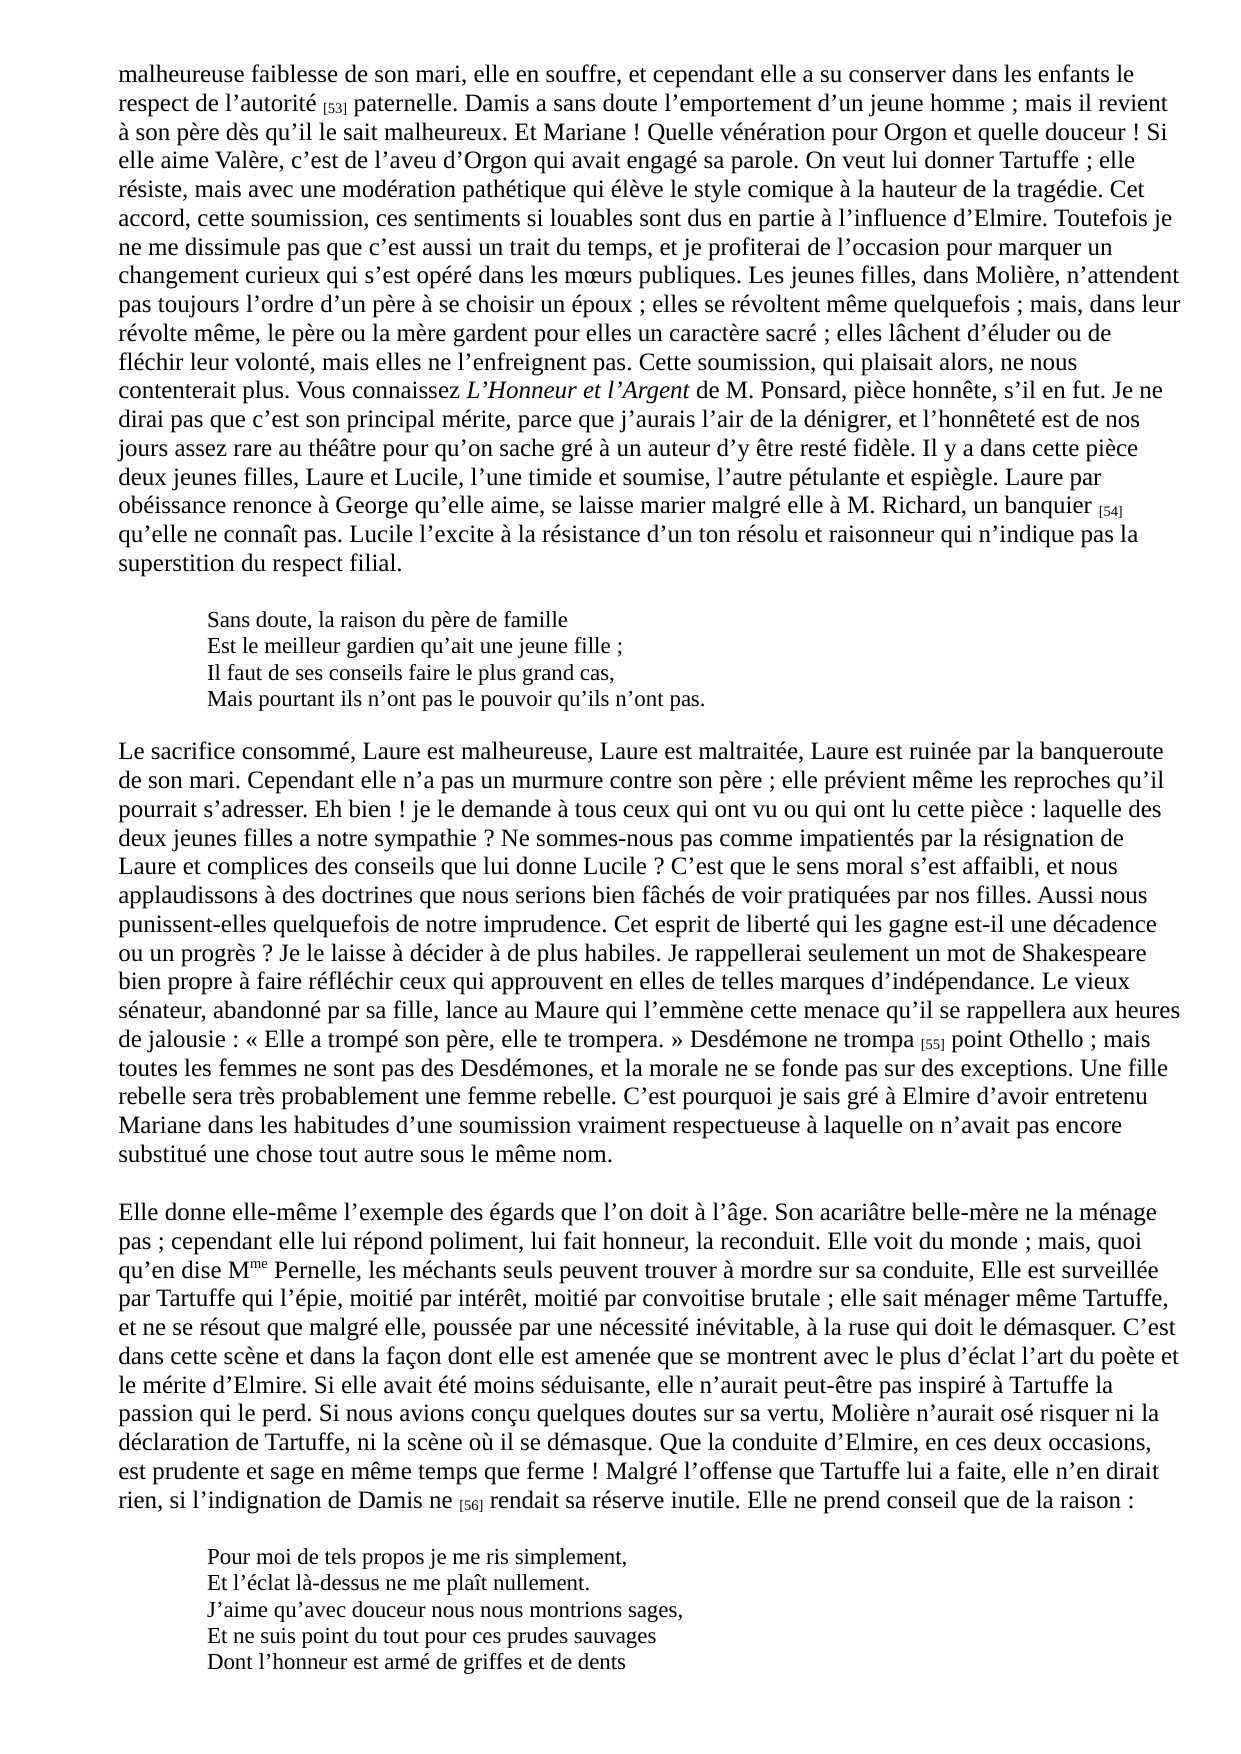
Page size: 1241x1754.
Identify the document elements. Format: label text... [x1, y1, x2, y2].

text Le sacrifice consommé, Laure est malheureuse, Laure est maltraitée, Laure est ruinée par la banqueroute de son mari. Cependant elle n’a pas un murmure contre son père ; elle prévient même les reproches qu’il pourrait s’adresser. Eh bien ! je le demande à tous ceux qui ont vu ou qui ont lu cette pièce : laquelle des deux jeunes filles a notre sympathie ? Ne sommes-nous pas comme impatientés par la résignation de Laure et complices des conseils que lui donne Lucile ? C’est que le sens moral s’est affaibli, et nous applaudissons à des doctrines que nous serions bien fâchés de voir pratiquées par nos filles. Aussi nous punissent-elles quelquefois de notre imprudence. Cet esprit de liberté qui les gagne est-il une décadence ou un progrès ? Je le laisse à décider à de plus habiles. Je rappellerai seulement un mot de Shakespeare bien propre à faire réfléchir ceux qui approuvent en elles de telles marques d’indépendance. Le vieux sénateur, abandonné par sa fille, lance au Maure qui l’emmène cette menace qu’il se rappellera aux heures de jalousie : « Elle a trompé son père, elle te trompera. » Desdémone ne trompa [55] point Othello ; mais toutes les femmes ne sont pas des Desdémones, et la morale ne se fonde pas sur des exceptions. Une fille rebelle sera très probablement une femme rebelle. C’est pourquoi je sais gré à Elmire d’avoir entretenu Mariane dans les habitudes d’une soumission vraiment respectueuse à laquelle on n’avait pas encore substitué une chose tout autre sous le même nom. [118, 736, 1181, 1168]
text Pour moi de tels propos je me ris simplement, [207, 1543, 1181, 1569]
text Dont l’honneur est armé de griffes et de dents [207, 1648, 1181, 1675]
text Il faut de ses conseils faire le plus grand cas, [207, 659, 1181, 685]
text Elle donne elle-même l’exemple des égards que l’on doit à l’âge. Son acariâtre belle-mère ne la ménage pas ; cependant elle lui répond poliment, lui fait honneur, la reconduit. Elle voit du monde ; mais, quoi qu’en dise Mme Pernelle, les méchants seuls peuvent trouver à mordre sur sa conduite, Elle est surveillée par Tartuffe qui l’épie, moitié par intérêt, moitié par convoitise brutale ; elle sait ménager même Tartuffe, et ne se résout que malgré elle, poussée par une nécessité inévitable, à la ruse qui doit le démasquer. C’est dans cette scène et dans la façon dont elle est amenée que se montrent avec le plus d’éclat l’art du poète et le mérite d’Elmire. Si elle avait été moins séduisante, elle n’aurait peut-être pas inspiré à Tartuffe la passion qui le perd. Si nous avions conçu quelques doutes sur sa vertu, Molière n’aurait osé risquer ni la déclaration de Tartuffe, ni la scène où il se démasque. Que la conduite d’Elmire, en ces deux occasions, est prudente et sage en même temps que ferme ! Malgré l’offense que Tartuffe lui a faite, elle n’en dirait rien, si l’indignation de Damis ne [56] rendait sa réserve inutile. Elle ne prend conseil que de la raison : [118, 1197, 1181, 1513]
text Sans doute, la raison du père de famille [207, 606, 1181, 632]
text Et ne suis point du tout pour ces prudes sauvages [207, 1622, 1181, 1648]
text Et l’éclat là-dessus ne me plaît nullement. [207, 1569, 1181, 1596]
text J’aime qu’avec douceur nous nous montrions sages, [207, 1596, 1181, 1622]
text Est le meilleur gardien qu’ait une jeune fille ; [207, 632, 1181, 659]
text Mais pourtant ils n’ont pas le pouvoir qu’ils n’ont pas. [207, 685, 1181, 711]
text malheureuse faiblesse de son mari, elle en souffre, et cependant elle a su conserver dans les enfants le respect de l’autorité [53] paternelle. Damis a sans doute l’emportement d’un jeune homme ; mais il revient à son père dès qu’il le sait malheureux. Et Mariane ! Quelle vénération pour Orgon et quelle douceur ! Si elle aime Valère, c’est de l’aveu d’Orgon qui avait engagé sa parole. On veut lui donner Tartuffe ; elle résiste, mais avec une modération pathétique qui élève le style comique à la hauteur de la tragédie. Cet accord, cette soumission, ces sentiments si louables sont dus en partie à l’influence d’Elmire. Toutefois je ne me dissimule pas que c’est aussi un trait du temps, et je profiterai de l’occasion pour marquer un changement curieux qui s’est opéré dans les mœurs publiques. Les jeunes filles, dans Molière, n’attendent pas toujours l’ordre d’un père à se choisir un époux ; elles se révoltent même quelquefois ; mais, dans leur révolte même, le père ou la mère gardent pour elles un caractère sacré ; elles lâchent d’éluder ou de fléchir leur volonté, mais elles ne l’enfreignent pas. Cette soumission, qui plaisait alors, ne nous contenterait plus. Vous connaissez L’Honneur et l’Argent de M. Ponsard, pièce honnête, s’il en fut. Je ne dirai pas que c’est son principal mérite, parce que j’aurais l’air de la dénigrer, et l’honnêteté est de nos jours assez rare au théâtre pour qu’on sache gré à un auteur d’y être resté fidèle. Il y a dans cette pièce deux jeunes filles, Laure et Lucile, l’une timide et soumise, l’autre pétulante et espiègle. Laure par obéissance renonce à George qu’elle aime, se laisse marier malgré elle à M. Richard, un banquier [54] qu’elle ne connaît pas. Lucile l’excite à la résistance d’un ton résolu et raisonneur qui n’indique pas la superstition du respect filial. [118, 59, 1181, 577]
